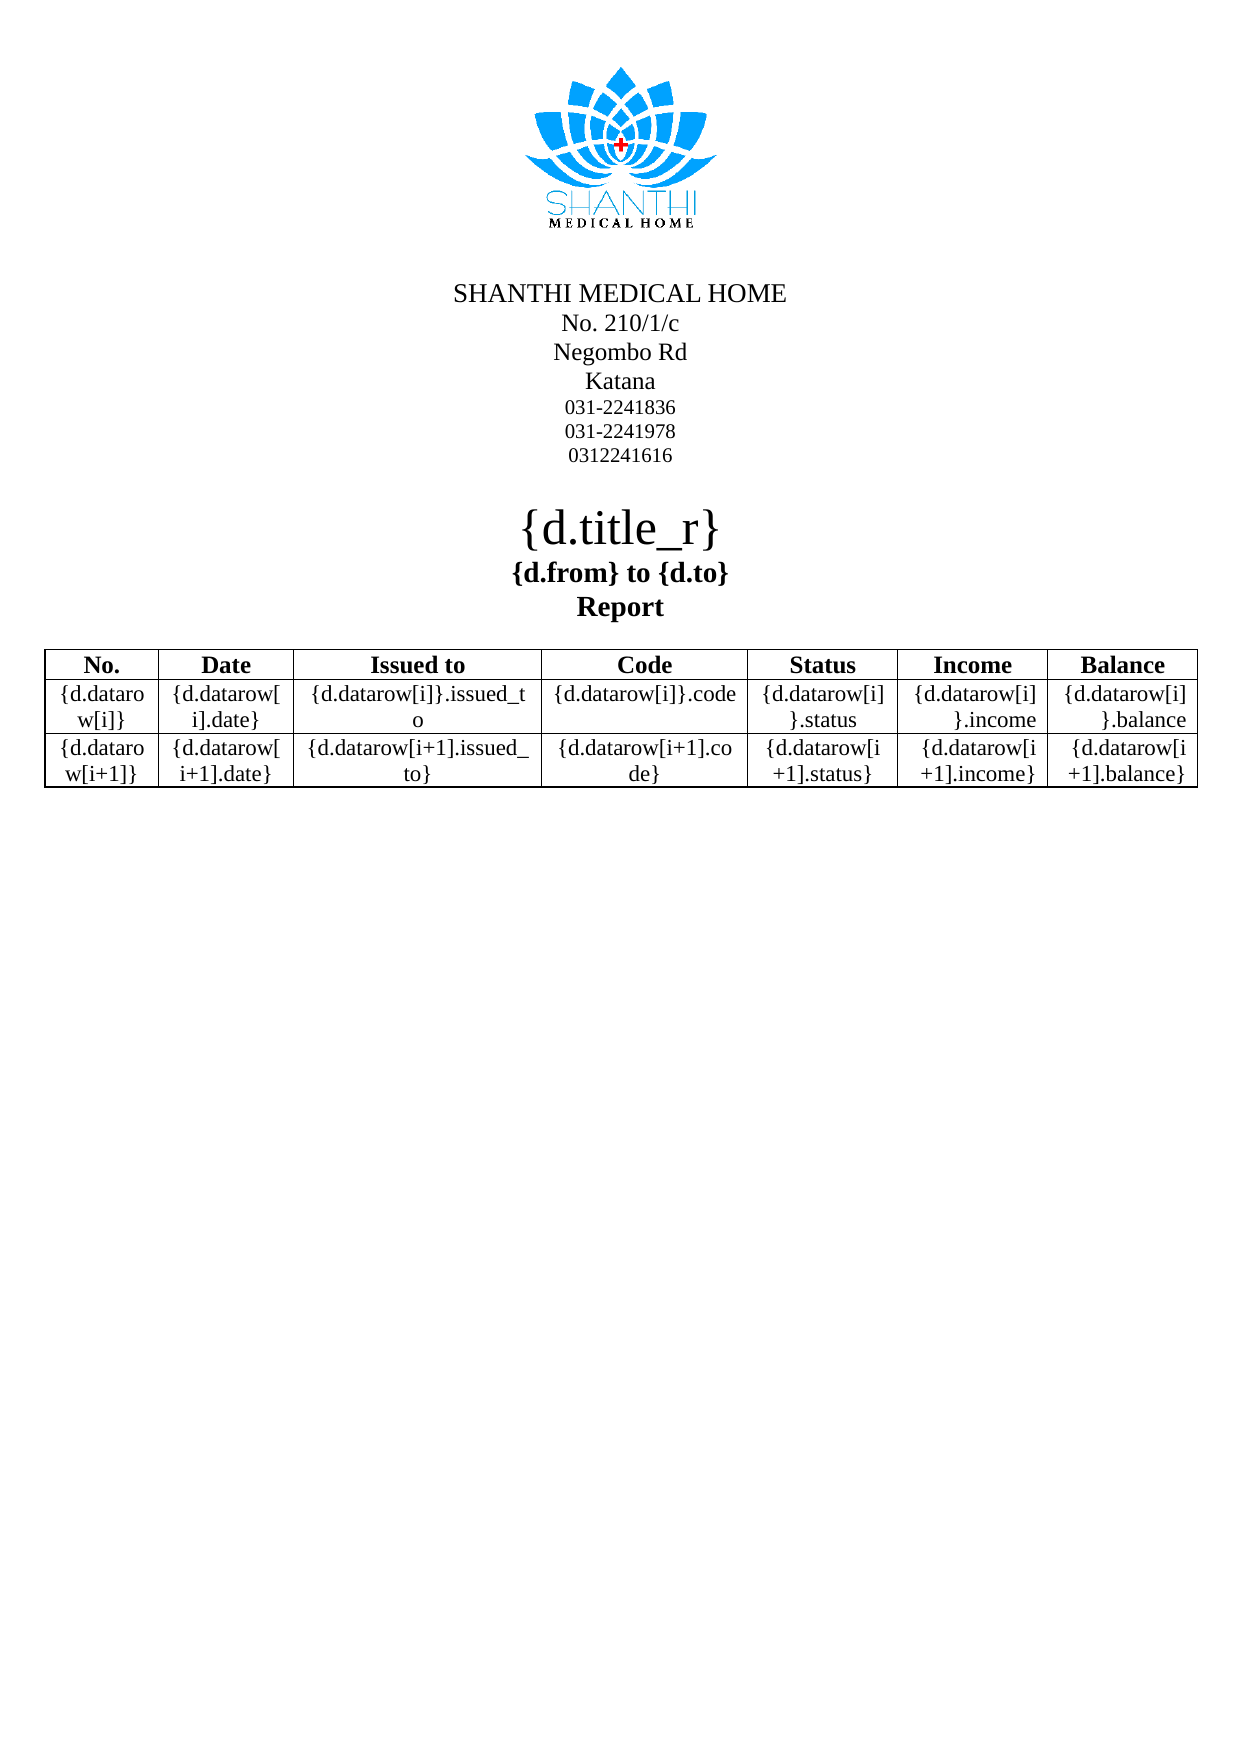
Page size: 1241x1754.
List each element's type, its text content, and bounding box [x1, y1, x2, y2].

text SHANTHI MEDICAL HOME [45, 277, 1195, 308]
text 031-2241836 [45, 395, 1195, 419]
table_cell {d.datarow[i]}.income [898, 680, 1047, 733]
table_cell {d.datarow[i+1].issued_to} [294, 734, 541, 786]
table_cell {d.datarow[i]} [46, 680, 158, 733]
text No. 210/1/c [45, 308, 1195, 337]
table_cell {d.datarow[i+1].balance} [1048, 734, 1197, 786]
text 0312241616 [45, 443, 1195, 467]
table_header No. [46, 650, 158, 679]
table_cell {d.datarow[i]}.status [748, 680, 897, 733]
text {d.from} to {d.to} [45, 556, 1195, 589]
table_cell {d.datarow[i]}.balance [1048, 680, 1197, 733]
table_cell {d.datarow[i+1].status} [748, 734, 897, 786]
table_header Status [748, 650, 897, 679]
text 031-2241978 [45, 419, 1195, 443]
text Report [45, 589, 1195, 623]
table_cell {d.datarow[i]}.issued_to [294, 680, 541, 733]
text Katana [45, 366, 1195, 395]
table_header Balance [1048, 650, 1197, 679]
text Negombo Rd [45, 337, 1195, 366]
text {d.title_r} [45, 498, 1195, 556]
table_header Issued to [294, 650, 541, 679]
table_cell {d.datarow[i].date} [159, 680, 293, 733]
table_header Income [898, 650, 1047, 679]
table_header Code [542, 650, 747, 679]
table_header Date [159, 650, 293, 679]
table_cell {d.datarow[i+1].date} [159, 734, 293, 786]
table_cell {d.datarow[i+1].income} [898, 734, 1047, 786]
table_cell {d.datarow[i+1]} [46, 734, 158, 786]
table_cell {d.datarow[i+1].code} [542, 734, 747, 786]
table_cell {d.datarow[i]}.code [542, 680, 747, 733]
